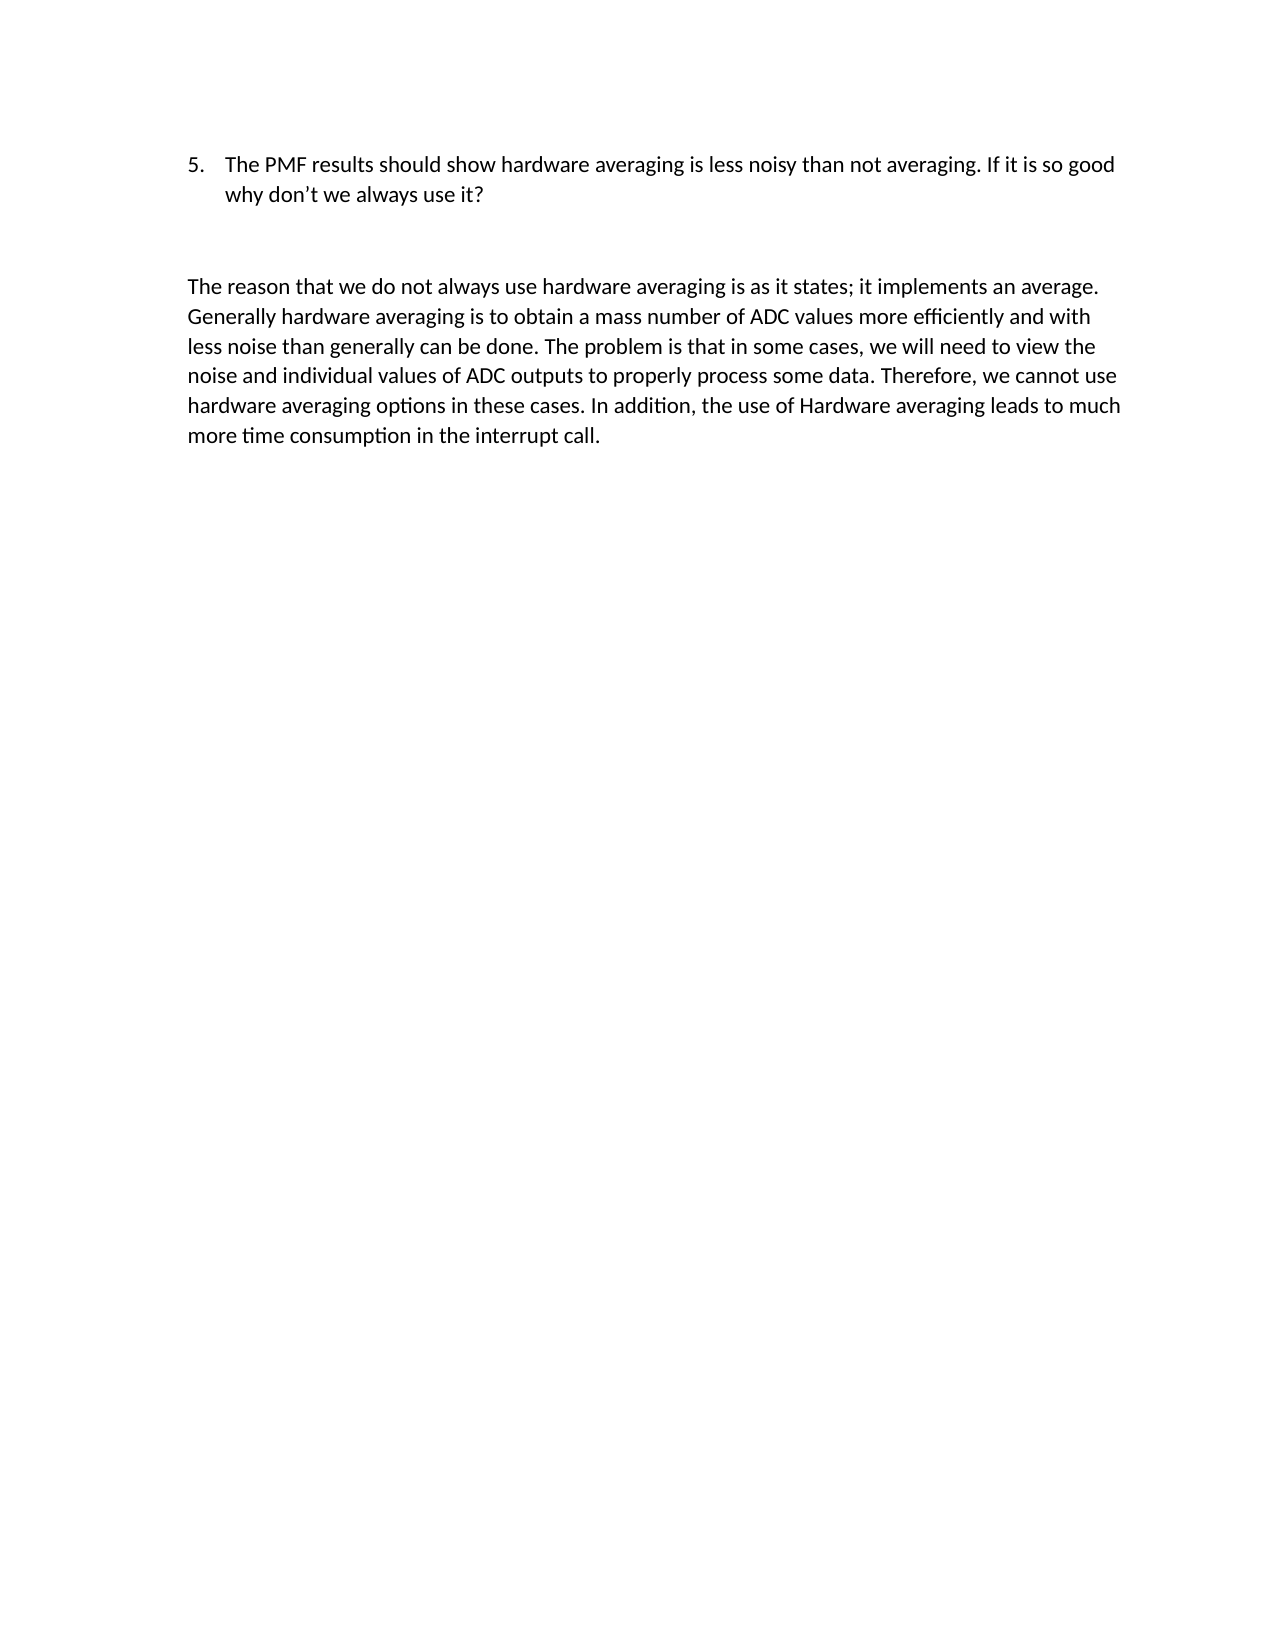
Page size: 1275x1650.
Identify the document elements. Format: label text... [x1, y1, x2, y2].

list The PMF results should show hardware averaging is less noisy than not averaging. If it is so good why don’t we always use it? [187, 150, 1125, 208]
list The reason that we do not always use hardware averaging is as it states; it implements an average. Generally hardware averaging is to obtain a mass number of ADC values more efficiently and with less noise than generally can be done. The problem is that in some cases, we will need to view the noise and individual values of ADC outputs to properly process some data. Therefore, we cannot use hardware averaging options in these cases. In addition, the use of Hardware averaging leads to much more time consumption in the interrupt call. [187, 272, 1125, 449]
